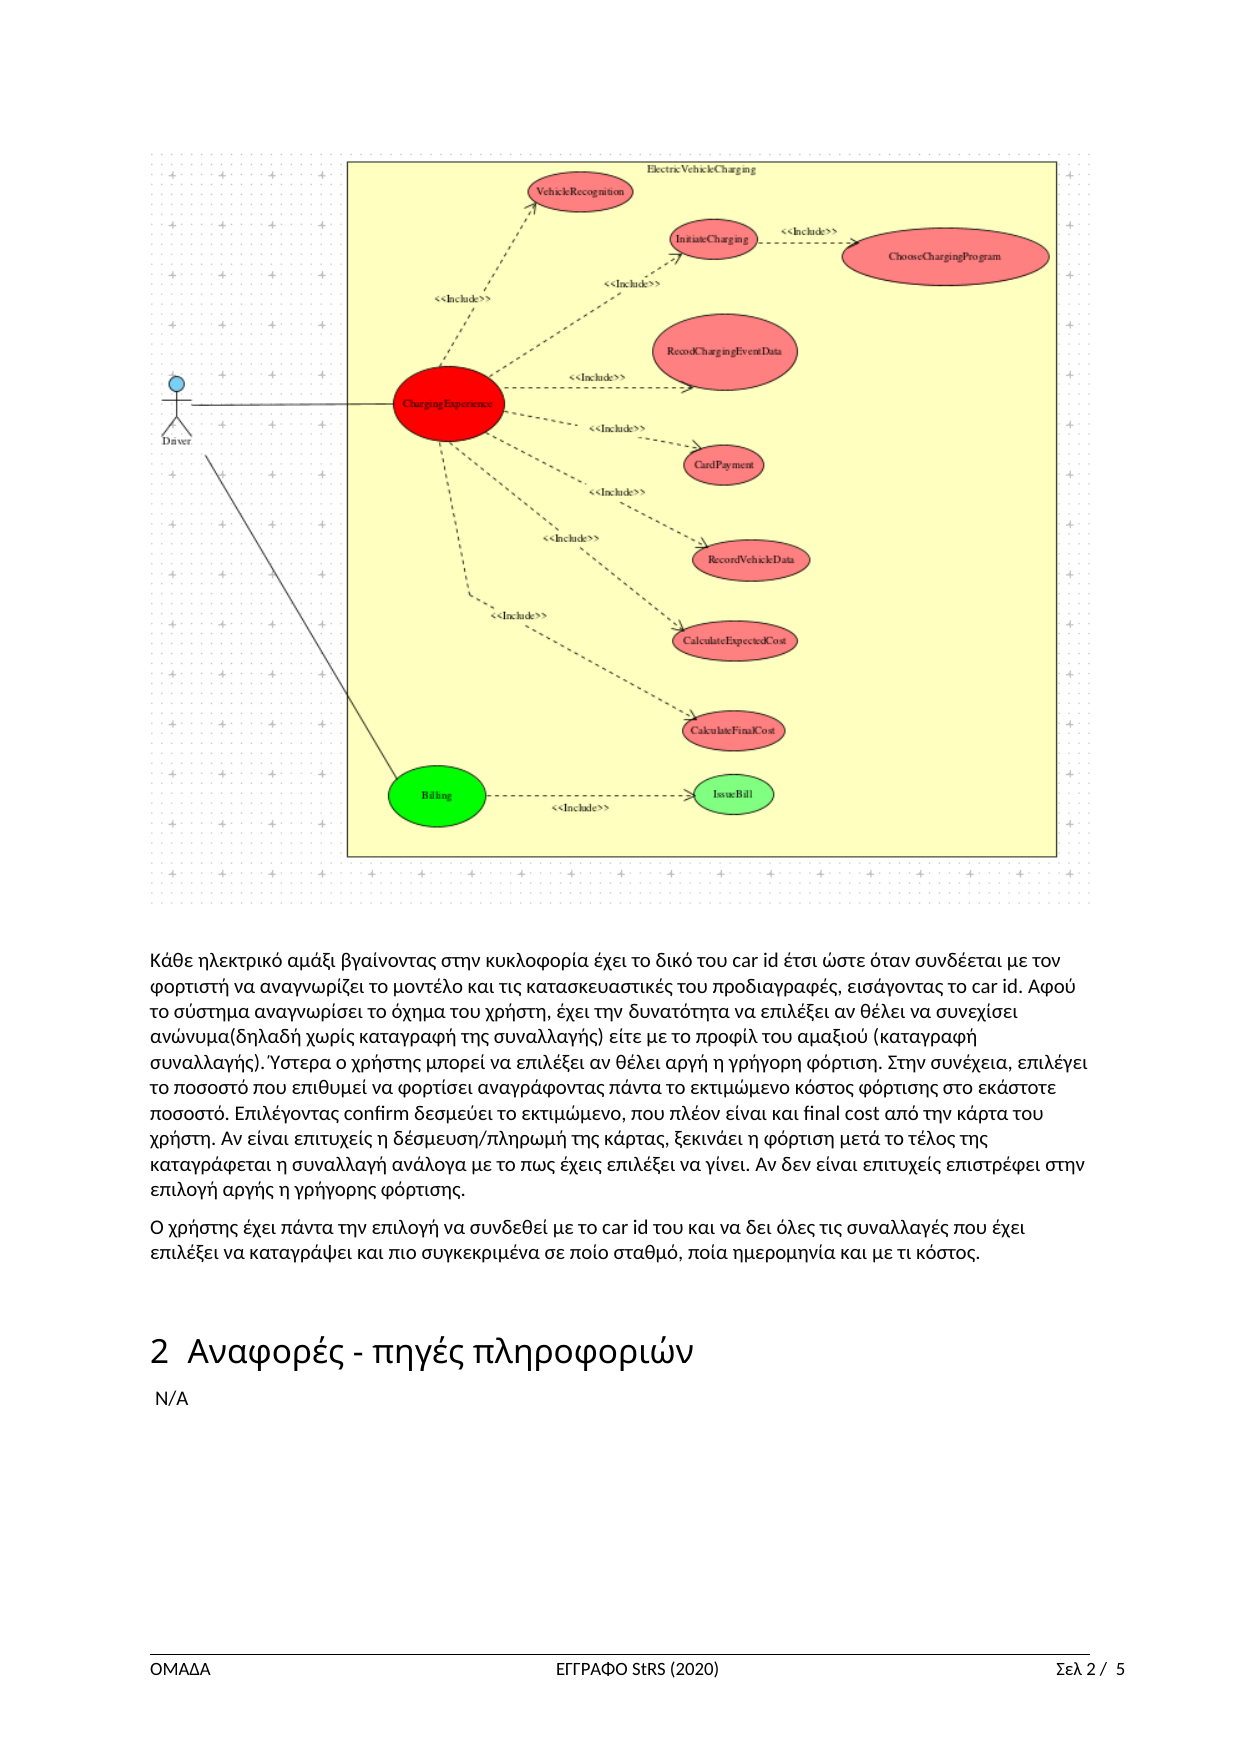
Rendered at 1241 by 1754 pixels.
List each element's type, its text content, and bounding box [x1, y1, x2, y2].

text Κάθε ηλεκτρικό αμάξι βγαίνοντας στην κυκλοφορία έχει το δικό του car id έτσι ώστε όταν συνδέεται με τον φορτιστή να αναγνωρίζει το μοντέλο και τις κατασκευαστικές του προδιαγραφές, εισάγοντας το car id. Αφού το σύστημα αναγνωρίσει το όχημα του χρήστη, έχει την δυνατότητα να επιλέξει αν θέλει να συνεχίσει ανώνυμα(δηλαδή χωρίς καταγραφή της συναλλαγής) είτε με το προφίλ του αμαξιού (καταγραφή συναλλαγής). Ύστερα ο χρήστης μπορεί να επιλέξει αν θέλει αργή η γρήγορη φόρτιση. Στην συνέχεια, επιλέγει το ποσοστό που επιθυμεί να φορτίσει αναγράφοντας πάντα το εκτιμώμενο κόστος φόρτισης στο εκάστοτε ποσοστό. Επιλέγοντας confirm δεσμεύει το εκτιμώμενο, που πλέον είναι και final cost από την κάρτα του χρήστη. Αν είναι επιτυχείς η δέσμευση/πληρωμή της κάρτας, ξεκινάει η φόρτιση μετά το τέλος της καταγράφεται η συναλλαγή ανάλογα με το πως έχεις επιλέξει να γίνει. Αν δεν είναι επιτυχείς επιστρέφει στην επιλογή αργής η γρήγορης φόρτισης. [150, 947, 1090, 1202]
text Ν/Α [150, 1385, 1090, 1411]
text Ο χρήστης έχει πάντα την επιλογή να συνδεθεί με το car id του και να δει όλες τις συναλλαγές που έχει επιλέξει να καταγράψει και πιο συγκεκριμένα σε ποίο σταθμό, ποία ημερομηνία και με τι κόστος. [150, 1214, 1090, 1265]
subtitle Αναφορές - πηγές πληροφοριών [150, 1327, 1090, 1373]
picture [150, 150, 1090, 905]
